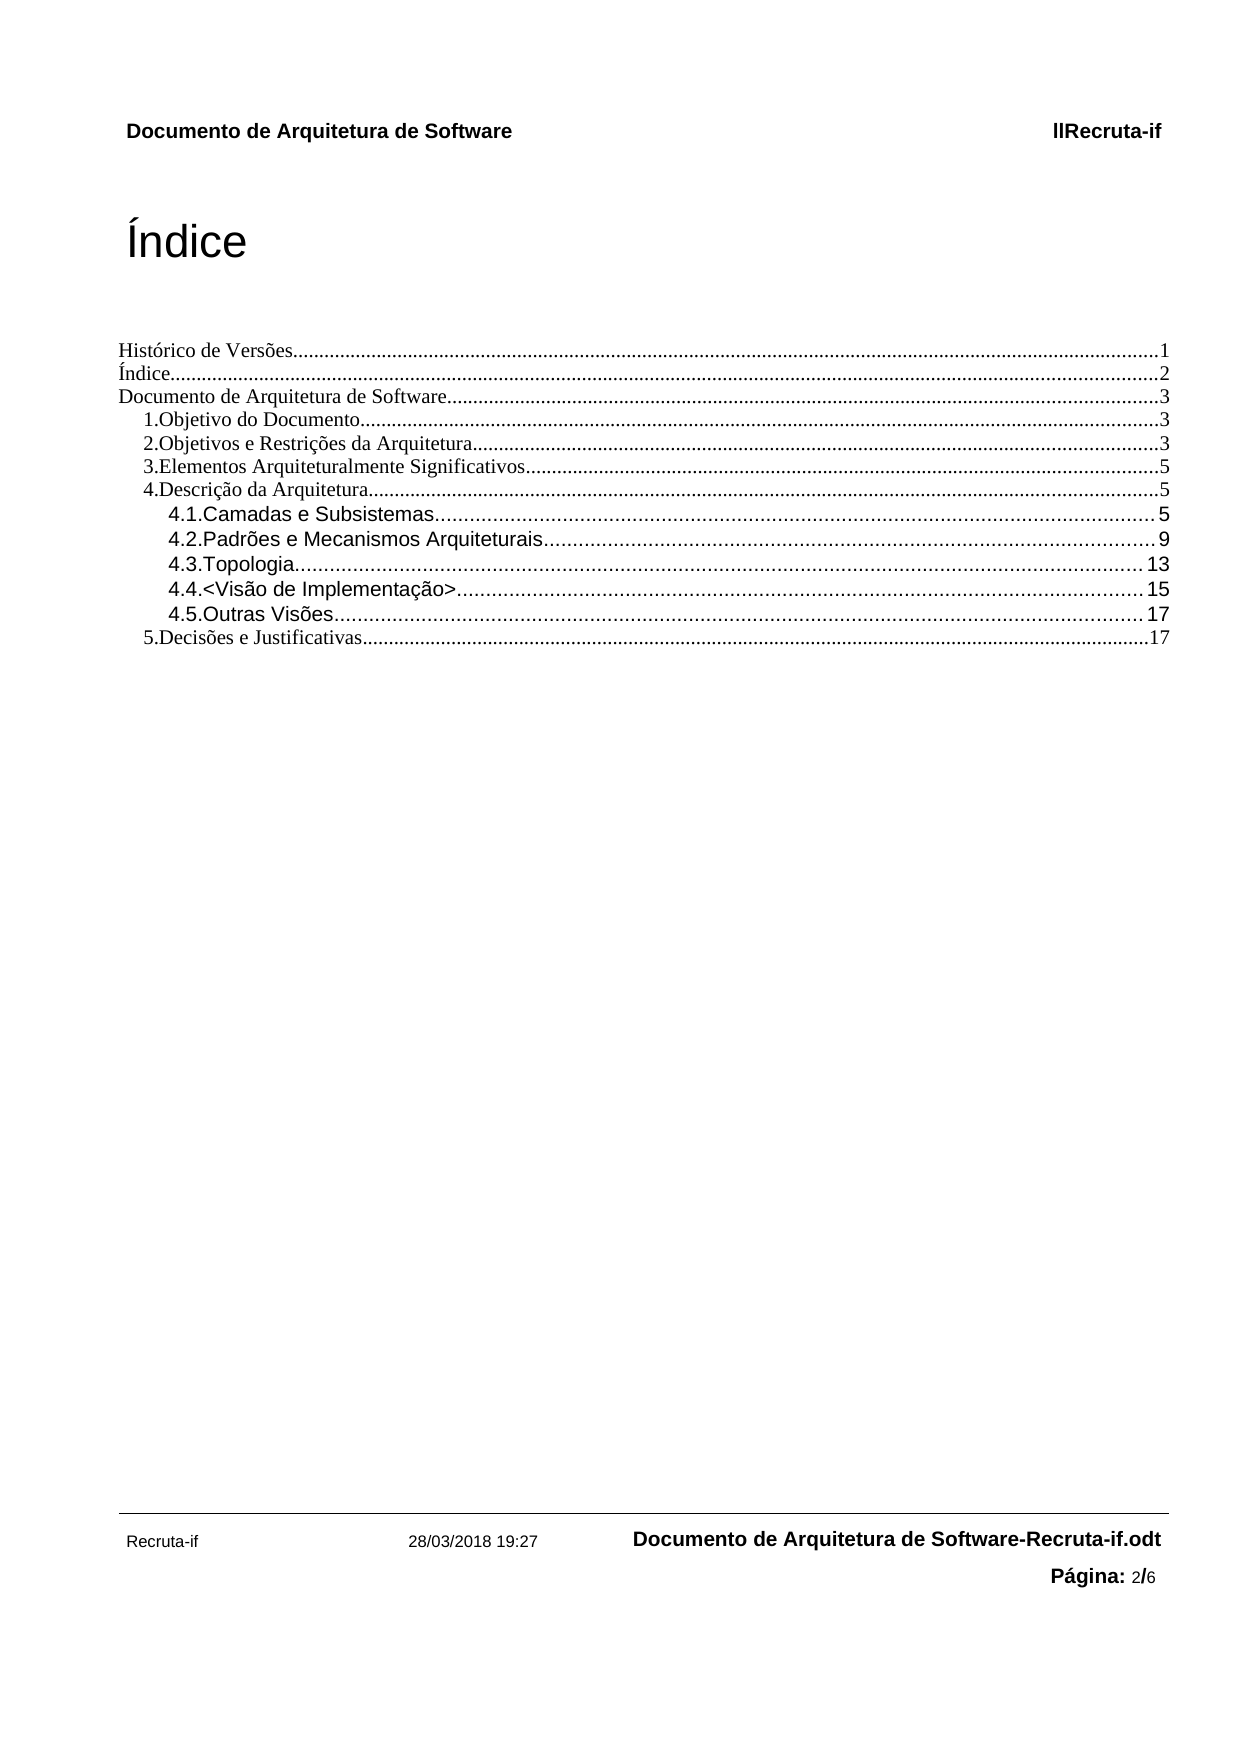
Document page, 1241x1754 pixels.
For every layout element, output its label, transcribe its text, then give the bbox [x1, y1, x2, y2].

text Índice 2 [118, 362, 1170, 385]
table_header Índice [119, 191, 1169, 293]
text 5.Decisões e Justificativas 17 [143, 626, 1170, 649]
text 4.3.Topologia 13 [168, 551, 1170, 576]
text 4.4.<Visão de Implementação> 15 [168, 576, 1170, 601]
text 4.1.Camadas e Subsistemas 5 [168, 501, 1170, 526]
text 4.5.Outras Visões 17 [168, 601, 1170, 626]
text 4.Descrição da Arquitetura 5 [143, 478, 1170, 501]
text 1.Objetivo do Documento 3 [143, 408, 1170, 431]
text 4.2.Padrões e Mecanismos Arquiteturais 9 [168, 526, 1170, 551]
text Documento de Arquitetura de Software 3 [118, 385, 1170, 408]
text 2.Objetivos e Restrições da Arquitetura 3 [143, 431, 1170, 454]
text Histórico de Versões 1 [118, 339, 1170, 362]
text 3.Elementos Arquiteturalmente Significativos 5 [143, 454, 1170, 478]
